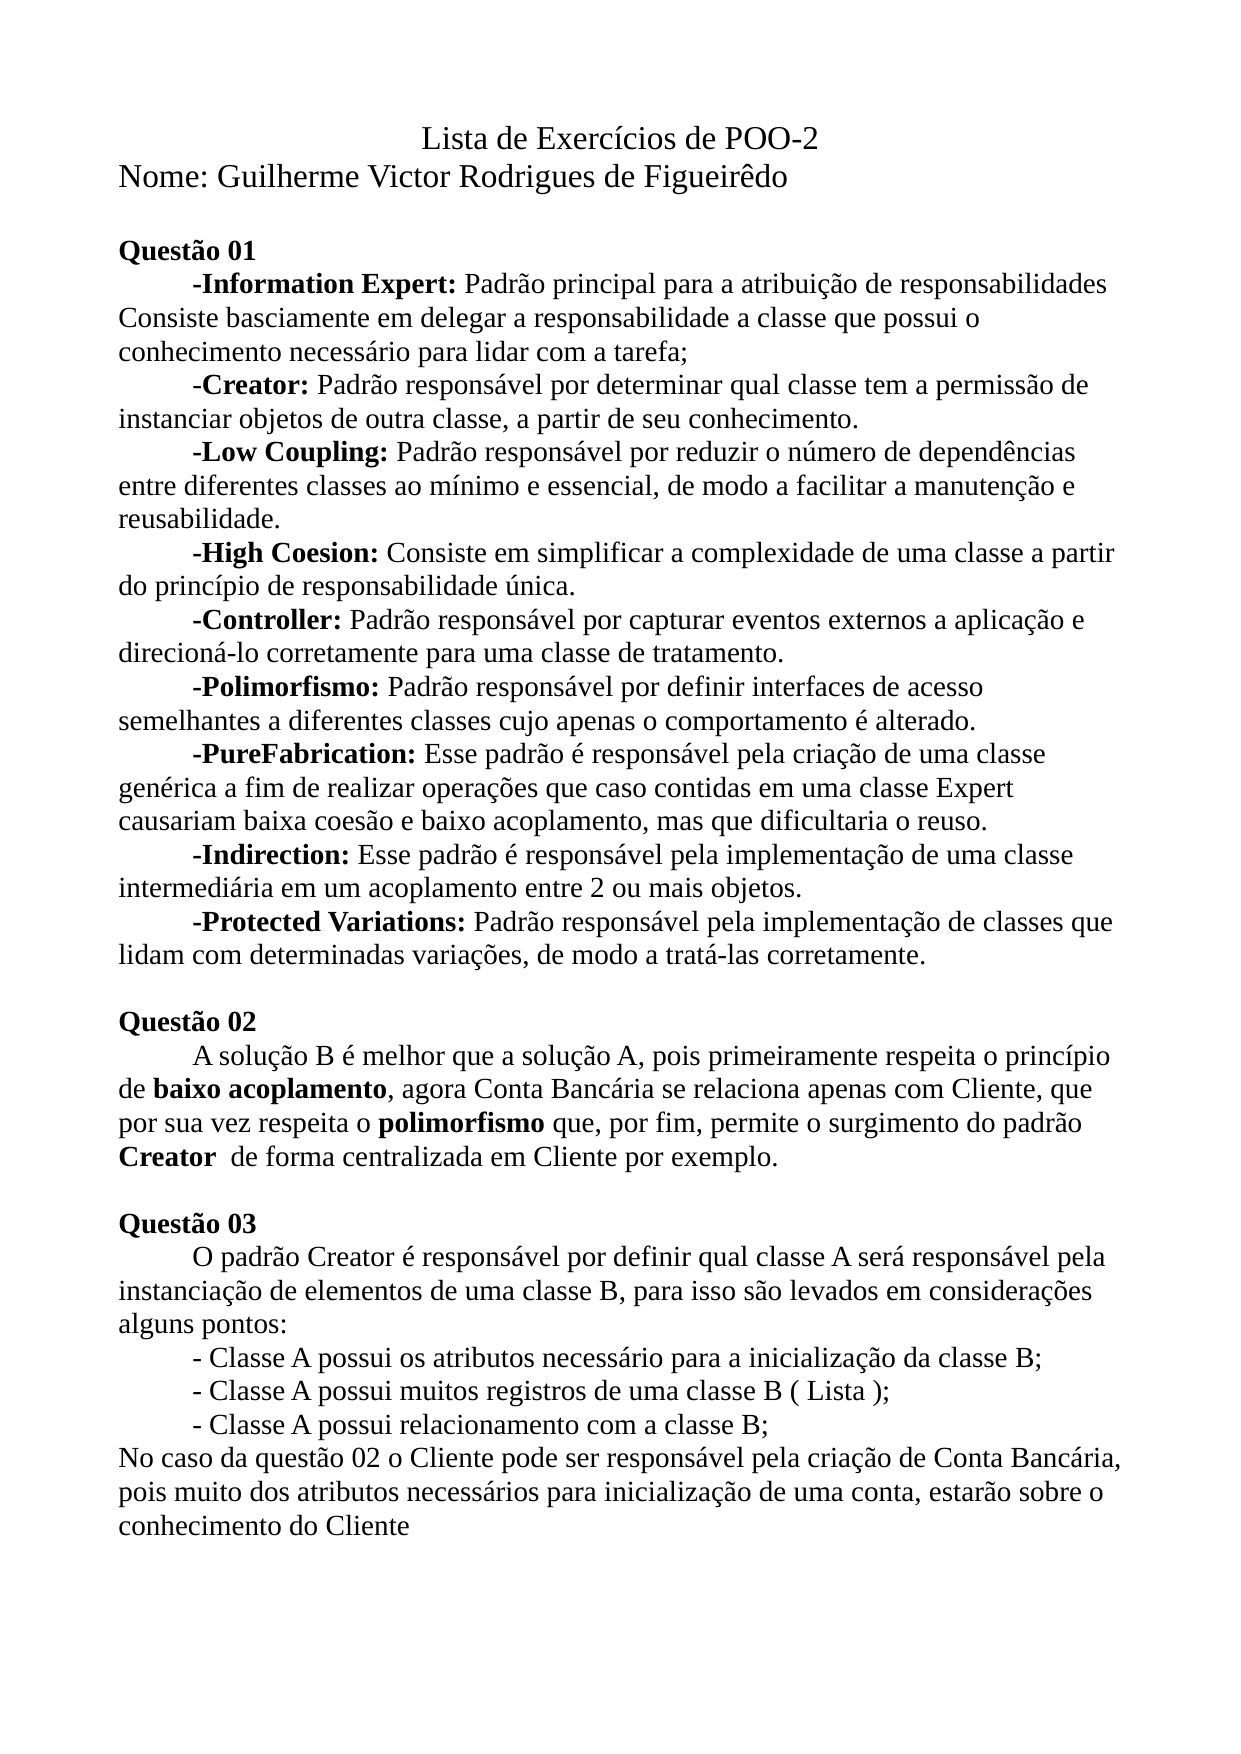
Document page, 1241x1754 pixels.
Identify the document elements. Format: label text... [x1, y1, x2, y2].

text -Information Expert: Padrão principal para a atribuição de responsabilidades [118, 267, 1122, 300]
text No caso da questão 02 o Cliente pode ser responsável pela criação de Conta Bancária, pois muito dos atributos necessários para inicialização de uma conta, estarão sobre o conhecimento do Cliente [118, 1441, 1122, 1541]
text ­-Indirection: Esse padrão é responsável pela implementação de uma classe intermediária em um acoplamento entre 2 ou mais objetos. [118, 837, 1122, 904]
text -High Coesion: Consiste em simplificar a complexidade de uma classe a partir do princípio de responsabilidade única. [118, 535, 1122, 602]
text -Polimorfismo: Padrão responsável por definir interfaces de acesso semelhantes a diferentes classes cujo apenas o comportamento é alterado. [118, 669, 1122, 736]
text Consiste basciamente em delegar a responsabilidade a classe que possui o conhecimento necessário para lidar com a tarefa; [118, 300, 1122, 367]
text -Protected Variations: Padrão responsável pela implementação de classes que lidam com determinadas variações, de modo a tratá-las corretamente. [118, 904, 1122, 971]
text - Classe A possui muitos registros de uma classe B ( Lista ); [118, 1373, 1122, 1407]
text -Creator: Padrão responsável por determinar qual classe tem a permissão de instanciar objetos de outra classe, a partir de seu conhecimento. [118, 367, 1122, 434]
text Questão 01 [118, 233, 1122, 267]
text Lista de Exercícios de POO-2 [118, 118, 1122, 156]
text - Classe A possui relacionamento com a classe B; [118, 1407, 1122, 1441]
text O padrão Creator é responsável por definir qual classe A será responsável pela instanciação de elementos de uma classe B, para isso são levados em considerações alguns pontos: [118, 1239, 1122, 1340]
text A solução B é melhor que a solução A, pois primeiramente respeita o princípio de baixo acoplamento, agora Conta Bancária se relaciona apenas com Cliente, que por sua vez respeita o polimorfismo que, por fim, permite o surgimento do padrão Creator de forma centralizada em Cliente por exemplo. [118, 1038, 1122, 1172]
text ­-Low Coupling: Padrão responsável por reduzir o número de dependências entre diferentes classes ao mínimo e essencial, de modo a facilitar a manutenção e reusabilidade. [118, 434, 1122, 535]
text - Classe A possui os atributos necessário para a inicialização da classe B; [118, 1340, 1122, 1373]
text Nome: Guilherme Victor Rodrigues de Figueirêdo [118, 156, 1122, 195]
text Questão 02 [118, 1004, 1122, 1038]
text -PureFabrication: Esse padrão é responsável pela criação de uma classe genérica a fim de realizar operações que caso contidas em uma classe Expert causariam baixa coesão e baixo acoplamento, mas que dificultaria o reuso. [118, 736, 1122, 837]
text -Controller: Padrão responsável por capturar eventos externos a aplicação e direcioná-lo corretamente para uma classe de tratamento. [118, 602, 1122, 669]
text Questão 03 [118, 1206, 1122, 1239]
